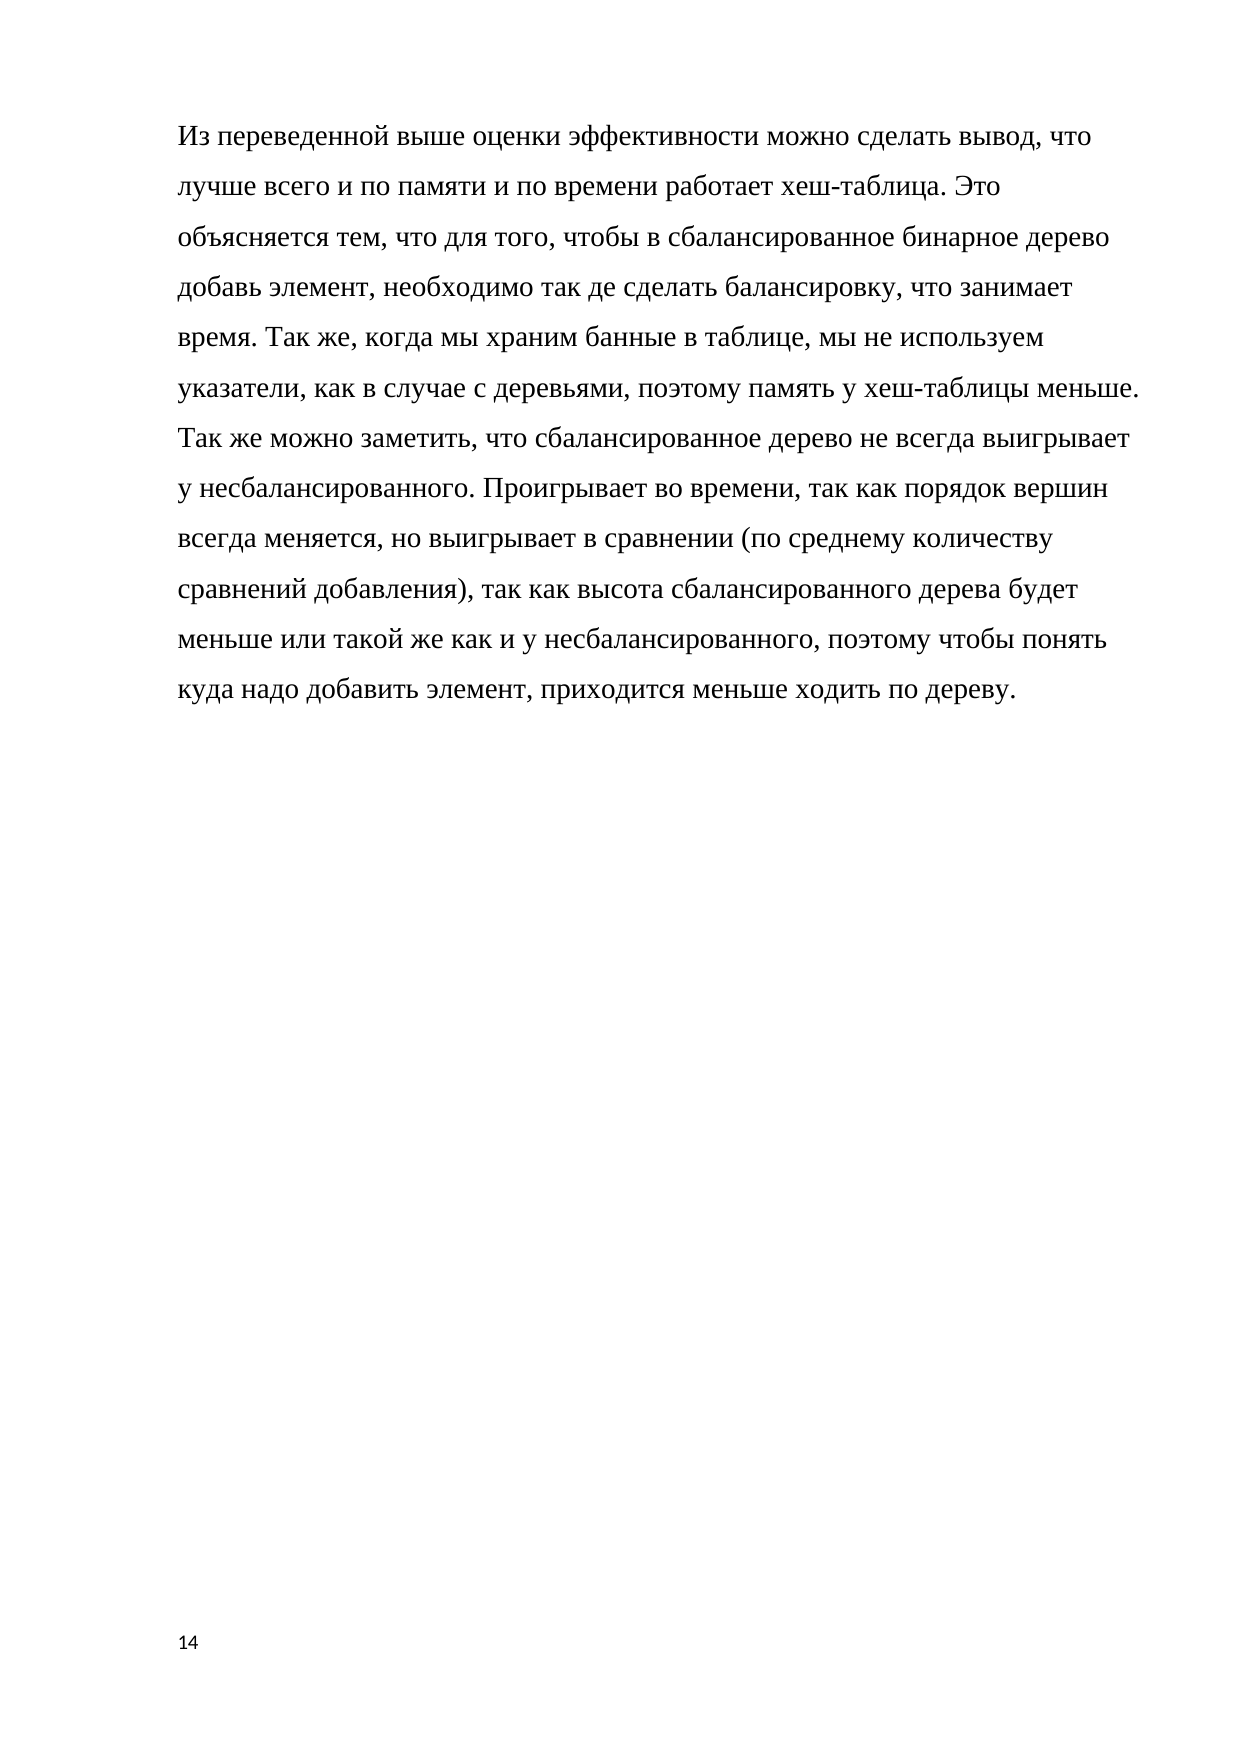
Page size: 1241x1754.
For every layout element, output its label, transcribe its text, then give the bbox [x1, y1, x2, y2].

text Из переведенной выше оценки эффективности можно сделать вывод, что лучше всего и по памяти и по времени работает хеш-таблица. Это объясняется тем, что для того, чтобы в сбалансированное бинарное дерево добавь элемент, необходимо так де сделать балансировку, что занимает время. Так же, когда мы храним банные в таблице, мы не используем указатели, как в случае с деревьями, поэтому память у хеш-таблицы меньше. [177, 118, 1152, 403]
text Так же можно заметить, что сбалансированное дерево не всегда выигрывает у несбалансированного. Проигрывает во времени, так как порядок вершин всегда меняется, но выигрывает в сравнении (по среднему количеству сравнений добавления), так как высота сбалансированного дерева будет меньше или такой же как и у несбалансированного, поэтому чтобы понять куда надо добавить элемент, приходится меньше ходить по дереву. [177, 420, 1152, 705]
